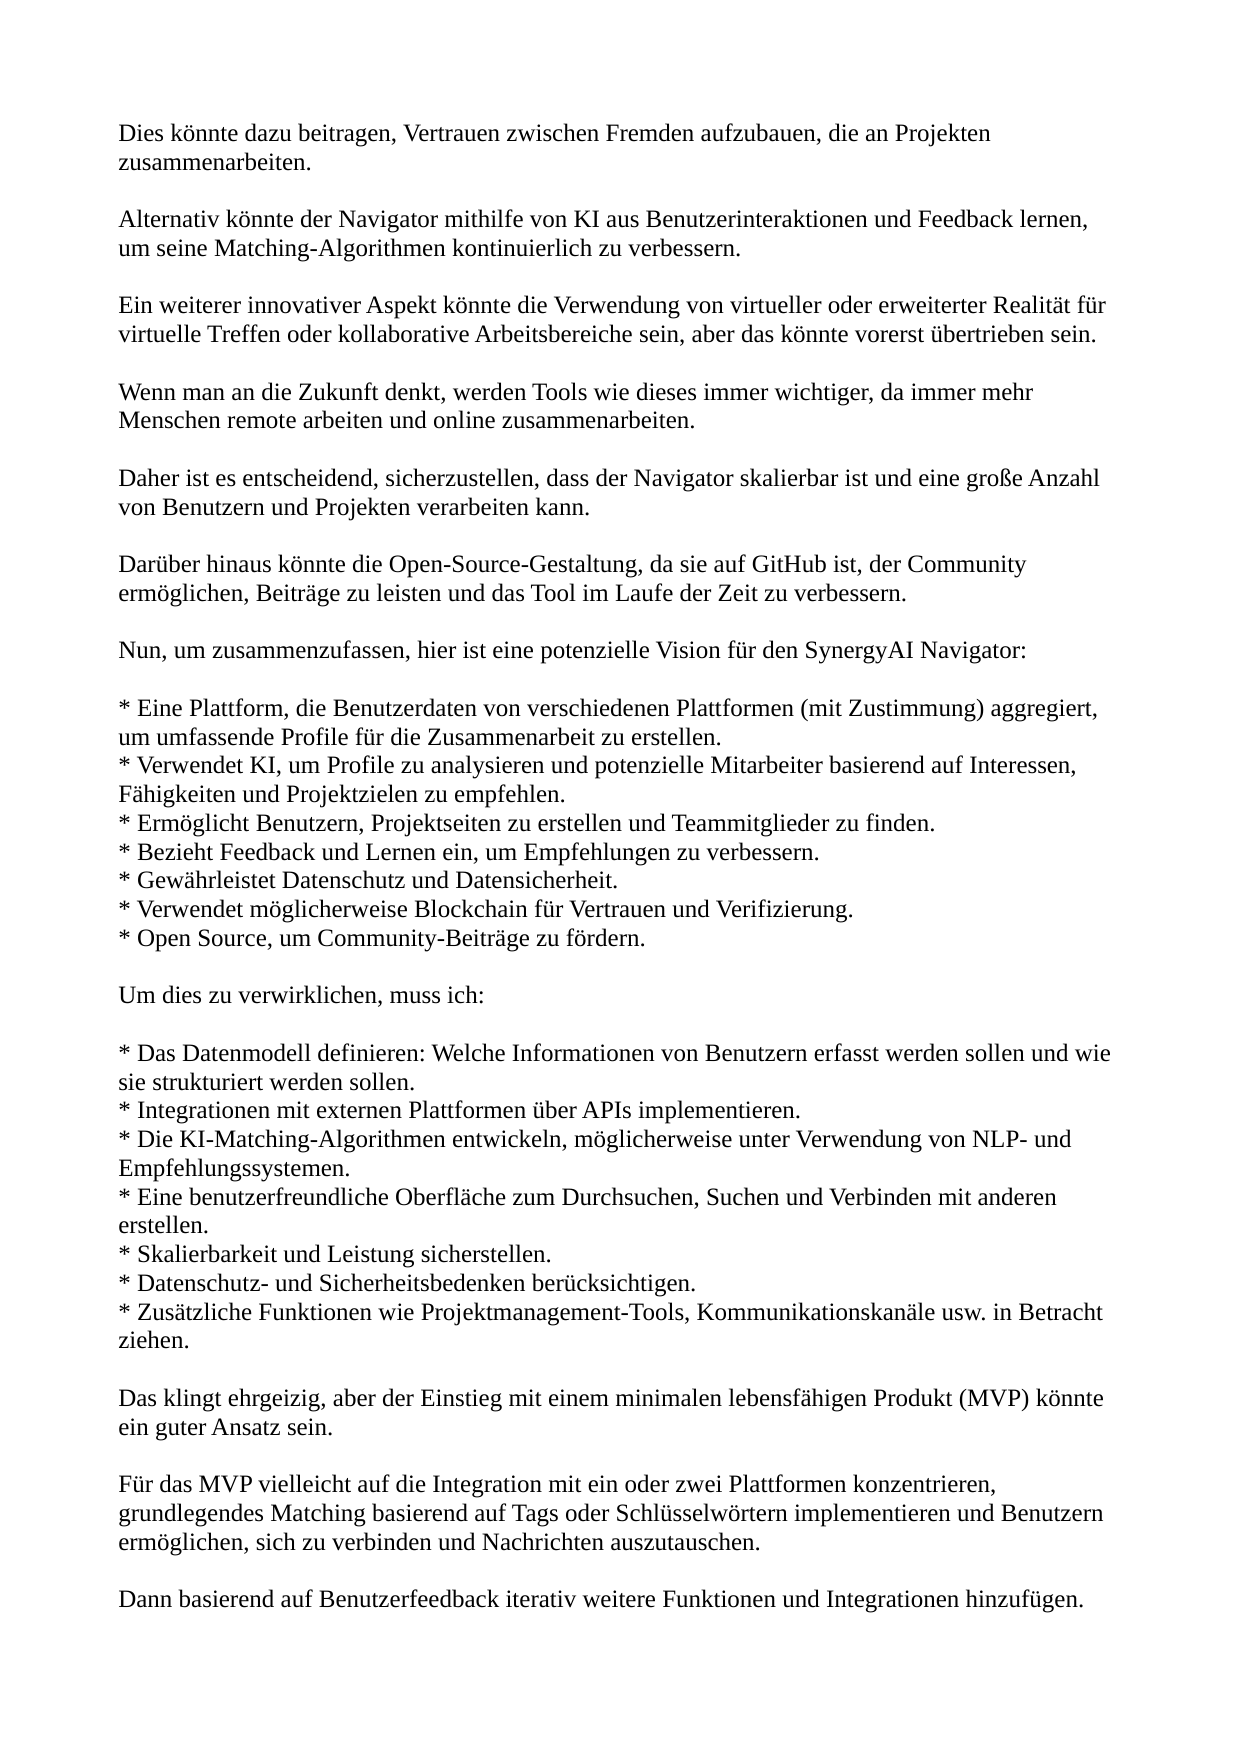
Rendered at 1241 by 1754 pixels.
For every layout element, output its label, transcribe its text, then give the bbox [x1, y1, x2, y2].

text Nun, um zusammenzufassen, hier ist eine potenzielle Vision für den SynergyAI Navigator: [118, 636, 1122, 664]
text * Die KI-Matching-Algorithmen entwickeln, möglicherweise unter Verwendung von NLP- und Empfehlungssystemen. [118, 1124, 1122, 1182]
text Wenn man an die Zukunft denkt, werden Tools wie dieses immer wichtiger, da immer mehr Menschen remote arbeiten und online zusammenarbeiten. [118, 377, 1122, 434]
text Daher ist es entscheidend, sicherzustellen, dass der Navigator skalierbar ist und eine große Anzahl von Benutzern und Projekten verarbeiten kann. [118, 463, 1122, 521]
text * Datenschutz- und Sicherheitsbedenken berücksichtigen. [118, 1268, 1122, 1297]
text * Gewährleistet Datenschutz und Datensicherheit. [118, 866, 1122, 894]
text Um dies zu verwirklichen, muss ich: [118, 981, 1122, 1009]
text * Ermöglicht Benutzern, Projektseiten zu erstellen und Teammitglieder zu finden. [118, 808, 1122, 837]
text Das klingt ehrgeizig, aber der Einstieg mit einem minimalen lebensfähigen Produkt (MVP) könnte ein guter Ansatz sein. [118, 1383, 1122, 1441]
text Für das MVP vielleicht auf die Integration mit ein oder zwei Plattformen konzentrieren, grundlegendes Matching basierend auf Tags oder Schlüsselwörtern implementieren und Benutzern ermöglichen, sich zu verbinden und Nachrichten auszutauschen. [118, 1469, 1122, 1556]
text * Skalierbarkeit und Leistung sicherstellen. [118, 1239, 1122, 1268]
text Dann basierend auf Benutzerfeedback iterativ weitere Funktionen und Integrationen hinzufügen. [118, 1584, 1122, 1613]
text * Eine benutzerfreundliche Oberfläche zum Durchsuchen, Suchen und Verbinden mit anderen erstellen. [118, 1182, 1122, 1239]
text * Verwendet möglicherweise Blockchain für Vertrauen und Verifizierung. [118, 894, 1122, 923]
text * Integrationen mit externen Plattformen über APIs implementieren. [118, 1096, 1122, 1124]
text Ein weiterer innovativer Aspekt könnte die Verwendung von virtueller oder erweiterter Realität für virtuelle Treffen oder kollaborative Arbeitsbereiche sein, aber das könnte vorerst übertrieben sein. [118, 291, 1122, 348]
text * Bezieht Feedback und Lernen ein, um Empfehlungen zu verbessern. [118, 837, 1122, 866]
text Alternativ könnte der Navigator mithilfe von KI aus Benutzerinteraktionen und Feedback lernen, um seine Matching-Algorithmen kontinuierlich zu verbessern. [118, 204, 1122, 262]
text Darüber hinaus könnte die Open-Source-Gestaltung, da sie auf GitHub ist, der Community ermöglichen, Beiträge zu leisten und das Tool im Laufe der Zeit zu verbessern. [118, 549, 1122, 607]
text * Open Source, um Community-Beiträge zu fördern. [118, 923, 1122, 952]
text * Zusätzliche Funktionen wie Projektmanagement-Tools, Kommunikationskanäle usw. in Betracht ziehen. [118, 1297, 1122, 1354]
text * Das Datenmodell definieren: Welche Informationen von Benutzern erfasst werden sollen und wie sie strukturiert werden sollen. [118, 1038, 1122, 1096]
text * Verwendet KI, um Profile zu analysieren und potenzielle Mitarbeiter basierend auf Interessen, Fähigkeiten und Projektzielen zu empfehlen. [118, 751, 1122, 808]
text * Eine Plattform, die Benutzerdaten von verschiedenen Plattformen (mit Zustimmung) aggregiert, um umfassende Profile für die Zusammenarbeit zu erstellen. [118, 693, 1122, 751]
text Dies könnte dazu beitragen, Vertrauen zwischen Fremden aufzubauen, die an Projekten zusammenarbeiten. [118, 118, 1122, 176]
